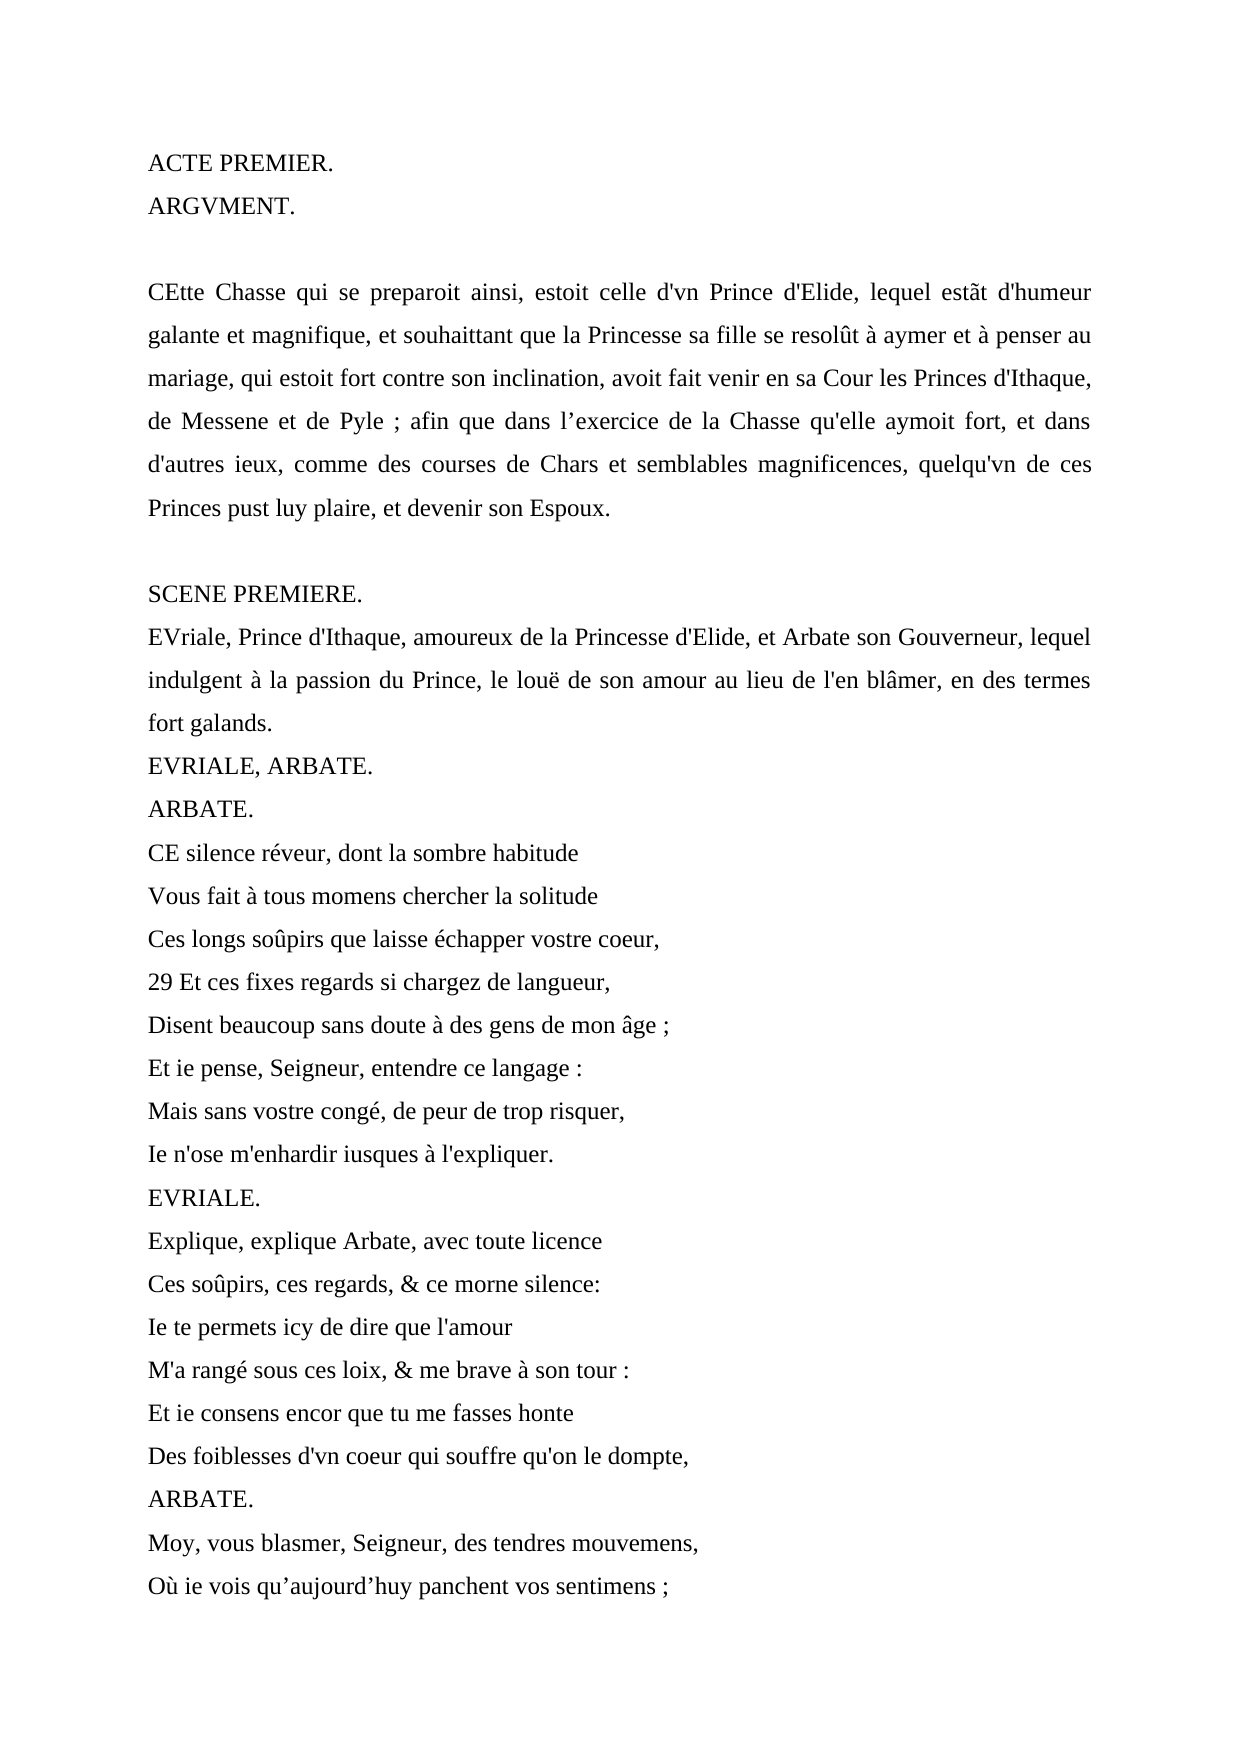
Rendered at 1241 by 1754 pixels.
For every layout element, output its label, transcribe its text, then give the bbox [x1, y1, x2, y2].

text Ces longs soûpirs que laisse échapper vostre coeur, [148, 924, 1093, 953]
text EVRIALE. [148, 1183, 1093, 1211]
text EVriale, Prince d'Ithaque, amoureux de la Princesse d'Elide, et Arbate son Gouverneur, lequel indulgent à la passion du Prince, le louë de son amour au lieu de l'en blâmer, en des termes fort galands. [148, 622, 1093, 737]
text CEtte Chasse qui se preparoit ainsi, estoit celle d'vn Prince d'Elide, lequel estãt d'humeur galante et magnifique, et souhaittant que la Princesse sa fille se resolût à aymer et à penser au mariage, qui estoit fort contre son inclination, avoit fait venir en sa Cour les Princes d'Ithaque, de Messene et de Pyle ; afin que dans l’exercice de la Chasse qu'elle aymoit fort, et dans d'autres ieux, comme des courses de Chars et semblables magnificences, quelqu'vn de ces Princes pust luy plaire, et devenir son Espoux. [148, 277, 1093, 521]
text ARBATE. [148, 1484, 1093, 1513]
text Et ie consens encor que tu me fasses honte [148, 1398, 1093, 1427]
text ARBATE. [148, 794, 1093, 823]
text Explique, explique Arbate, avec toute licence [148, 1226, 1093, 1254]
text CE silence réveur, dont la sombre habitude [148, 838, 1093, 866]
text Et ie pense, Seigneur, entendre ce langage : [148, 1053, 1093, 1082]
text Ie te permets icy de dire que l'amour [148, 1312, 1093, 1341]
text ACTE PREMIER. [148, 148, 1093, 176]
text Ie n'ose m'enhardir iusques à l'expliquer. [148, 1139, 1093, 1168]
text Où ie vois qu’aujourd’huy panchent vos sentimens ; [148, 1571, 1093, 1599]
text M'a rangé sous ces loix, & me brave à son tour : [148, 1355, 1093, 1384]
text Vous fait à tous momens chercher la solitude [148, 881, 1093, 909]
text Ces soûpirs, ces regards, & ce morne silence: [148, 1269, 1093, 1298]
text Disent beaucoup sans doute à des gens de mon âge ; [148, 1010, 1093, 1039]
text Mais sans vostre congé, de peur de trop risquer, [148, 1096, 1093, 1125]
text ARGVMENT. [148, 191, 1093, 219]
text EVRIALE, ARBATE. [148, 751, 1093, 780]
text 29 Et ces fixes regards si chargez de langueur, [148, 967, 1093, 996]
text Des foiblesses d'vn coeur qui souffre qu'on le dompte, [148, 1441, 1093, 1470]
text SCENE PREMIERE. [148, 579, 1093, 608]
text Moy, vous blasmer, Seigneur, des tendres mouvemens, [148, 1528, 1093, 1556]
